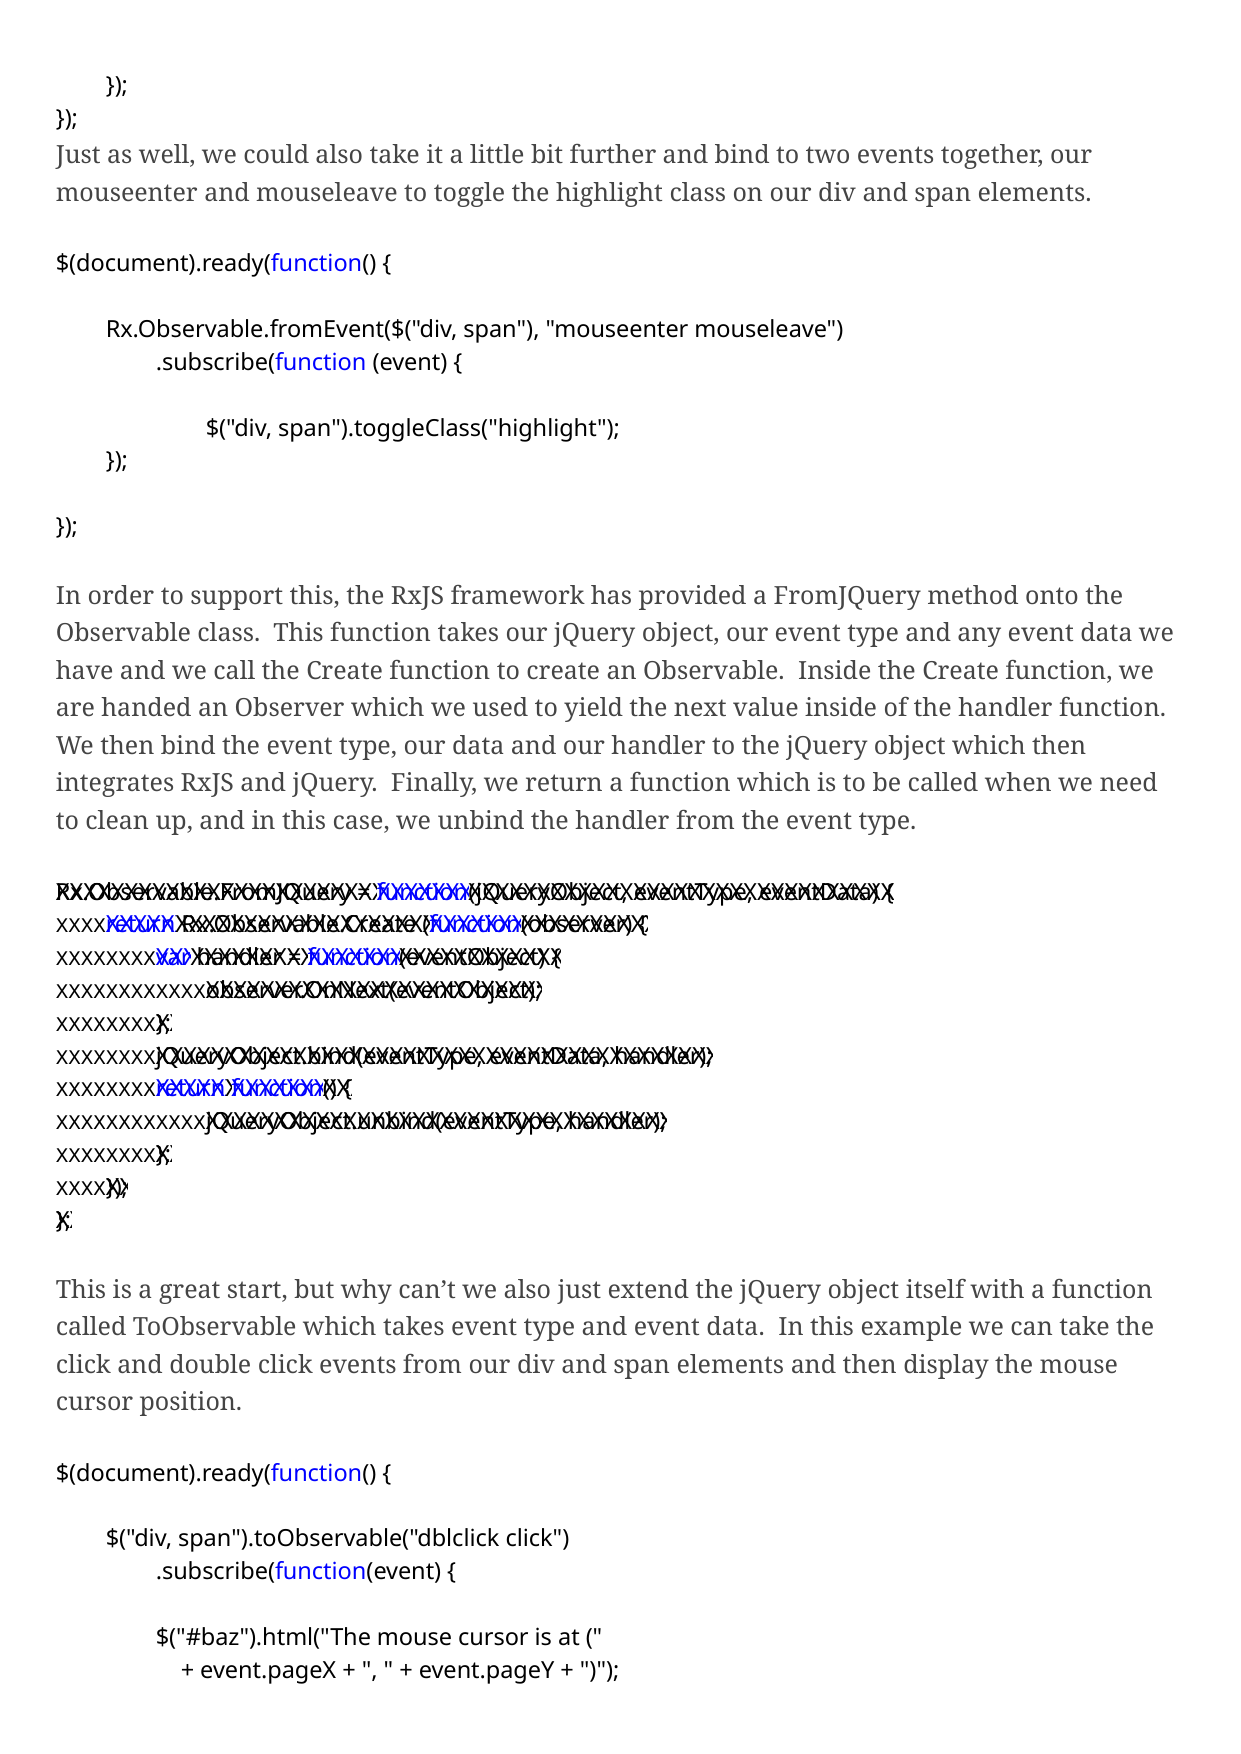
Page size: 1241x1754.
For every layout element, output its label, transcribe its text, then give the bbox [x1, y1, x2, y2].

text }); [56, 443, 1178, 476]
text Rx.Observable.FromJQuery = function(jQueryObject, eventType, eventData) { [56, 874, 1178, 907]
text var handler = function(eventObject) { [56, 940, 1178, 972]
text }); [56, 1169, 1178, 1202]
text $("div, span").toggleClass("highlight"); [56, 410, 1178, 443]
text $("#baz").html("The mouse cursor is at (" [56, 1619, 1178, 1652]
text .subscribe(function (event) { [56, 344, 1178, 377]
text }); [56, 101, 1178, 133]
text In order to support this, the RxJS framework has provided a FromJQuery method onto the Observable class. This function takes our jQuery object, our event type and any event data we have and we call the Create function to create an Observable. Inside the Create function, we are handed an Observer which we used to yield the next value inside of the handler function. We then bind the event type, our data and our handler to the jQuery object which then integrates RxJS and jQuery. Finally, we return a function which is to be called when we need to clean up, and in this case, we unbind the handler from the event type. [56, 574, 1178, 837]
text $(document).ready(function() { [56, 1455, 1178, 1488]
text This is a great start, but why can’t we also just extend the jQuery object itself with a function called ToObservable which takes event type and event data. In this example we can take the click and double click events from our div and span elements and then display the mouse cursor position. [56, 1268, 1178, 1418]
text jQueryObject.bind(eventType, eventData, handler); [56, 1038, 1178, 1071]
text Rx.Observable.fromEvent($("div, span"), "mouseenter mouseleave") [56, 312, 1178, 344]
text Just as well, we could also take it a little bit further and bind to two events together, our mouseenter and mouseleave to toggle the highlight class on our div and span elements. [56, 133, 1178, 208]
text }; [56, 1137, 1178, 1169]
text return function() { [56, 1071, 1178, 1104]
text observer.OnNext(eventObject); [56, 972, 1178, 1005]
text }; [56, 1202, 1178, 1235]
text .subscribe(function(event) { [56, 1554, 1178, 1587]
text return Rx.Observable.Create (function(observer) { [56, 907, 1178, 940]
text $("div, span").toObservable("dblclick click") [56, 1521, 1178, 1554]
text + event.pageX + ", " + event.pageY + ")"); [56, 1652, 1178, 1685]
text }); [56, 68, 1178, 101]
text $(document).ready(function() { [56, 246, 1178, 279]
text }); [56, 508, 1178, 541]
text }; [56, 1005, 1178, 1038]
text jQueryObject.unbind(eventType, handler); [56, 1104, 1178, 1137]
